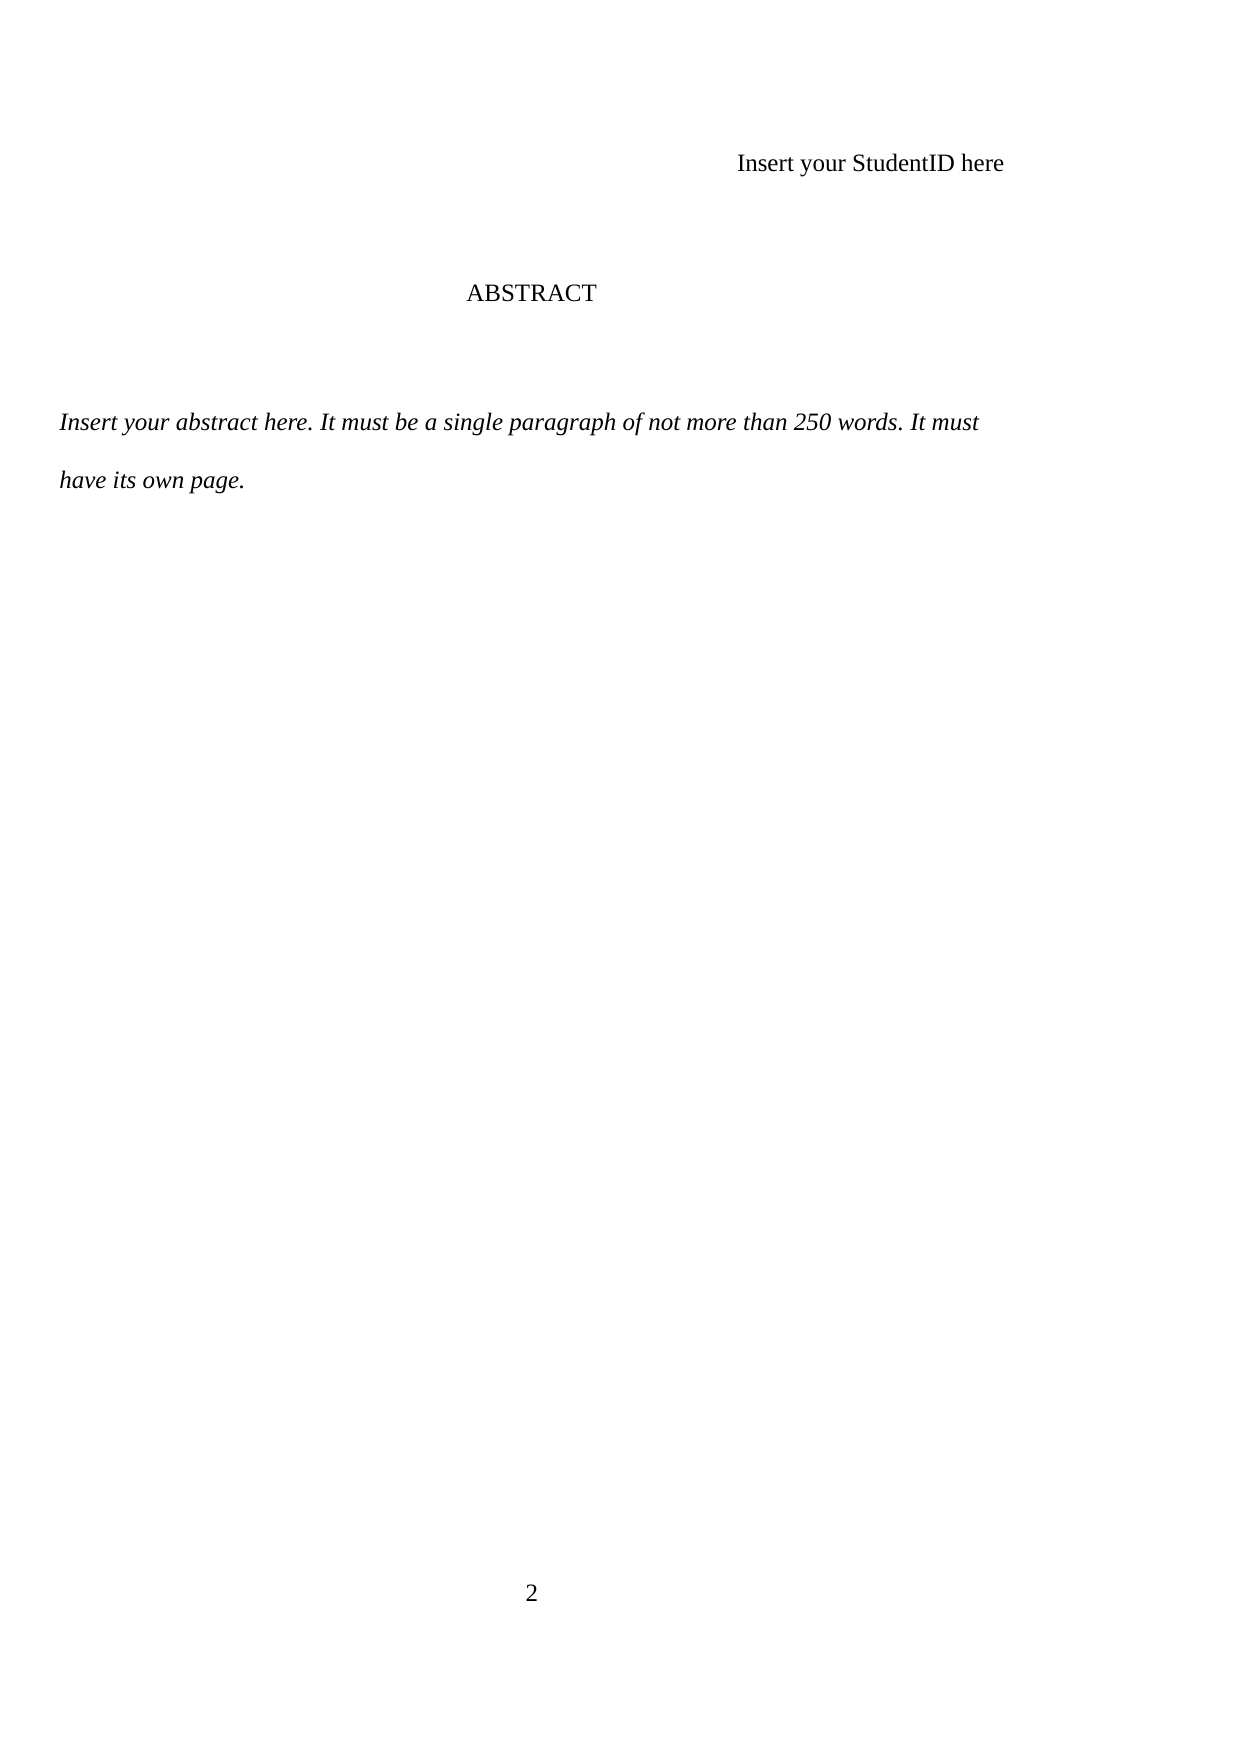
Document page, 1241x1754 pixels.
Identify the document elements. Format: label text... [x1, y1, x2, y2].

text ABSTRACT [59, 278, 1004, 307]
text Insert your abstract here. It must be a single paragraph of not more than 250 words. It must have its own page. [59, 407, 1004, 494]
